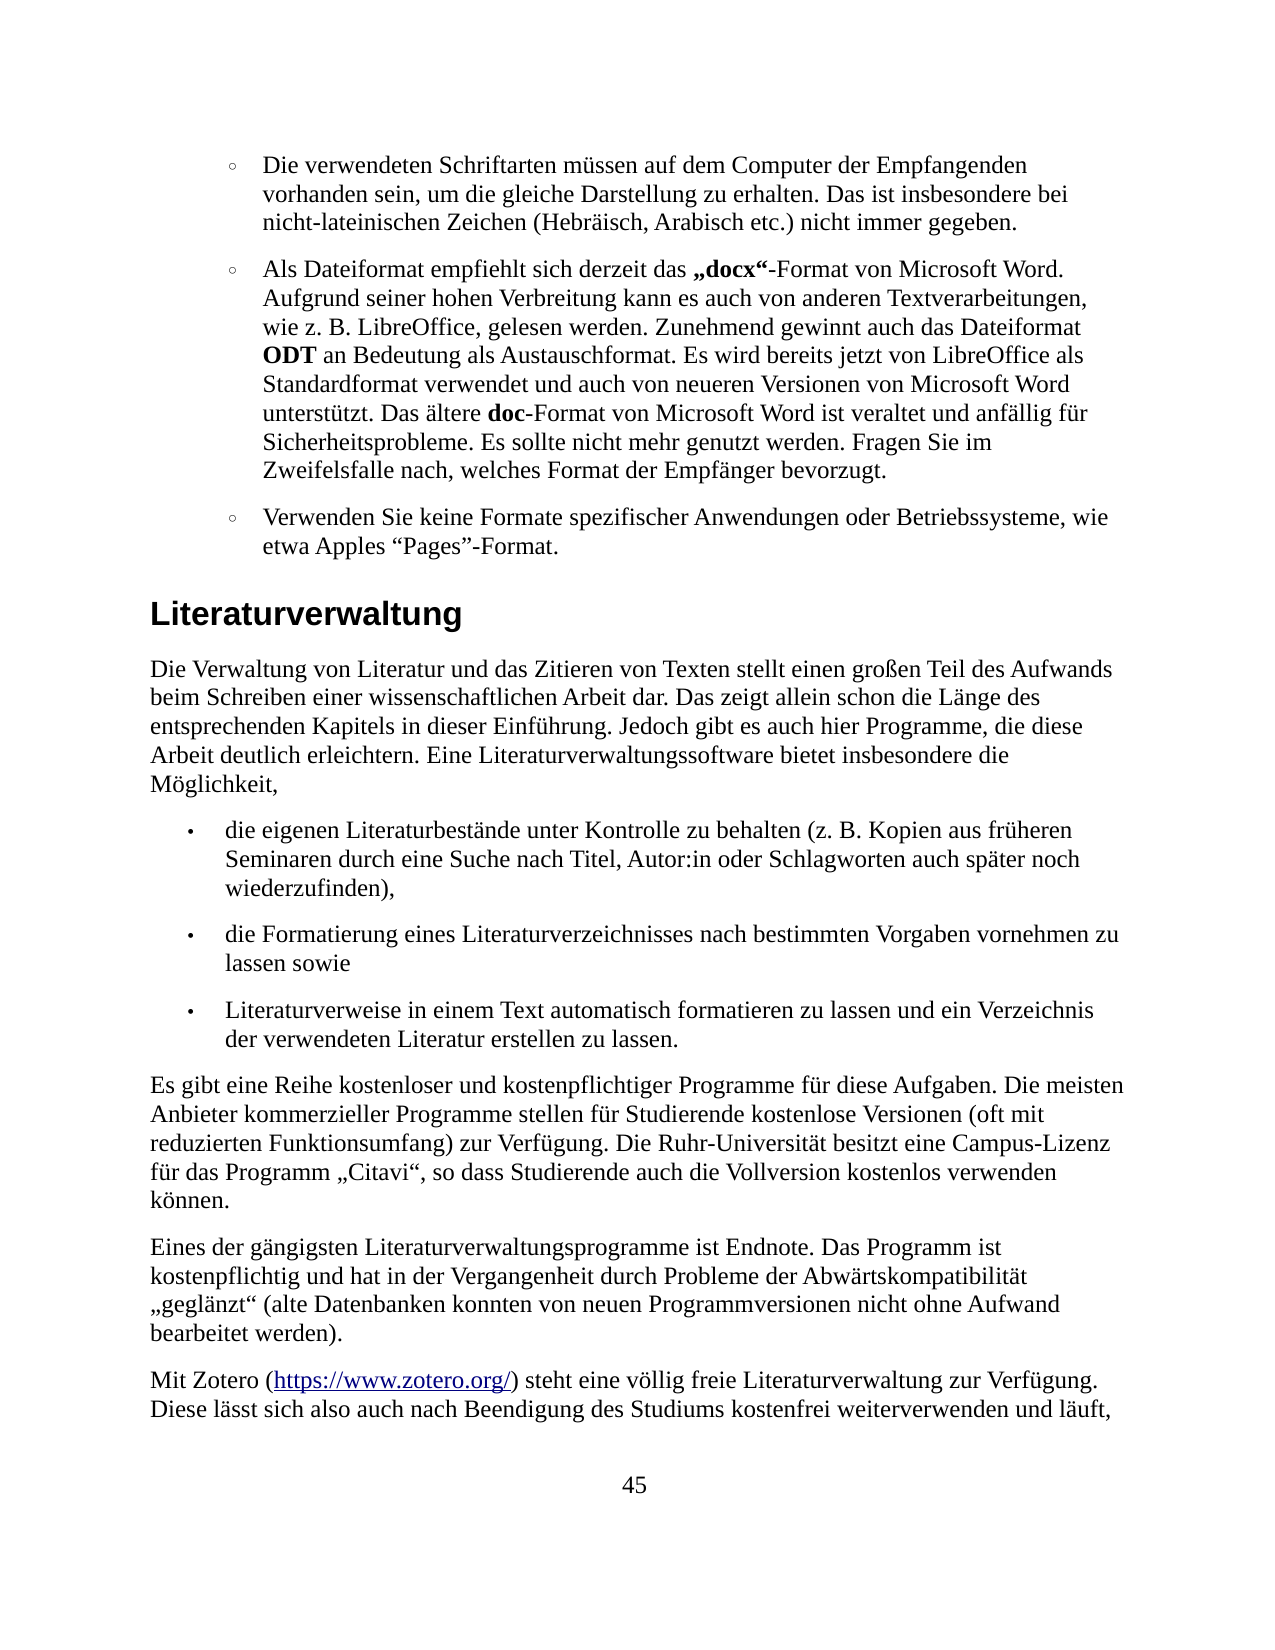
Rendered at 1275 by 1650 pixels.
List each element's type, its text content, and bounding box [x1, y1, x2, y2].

list Die verwendeten Schriftarten müssen auf dem Computer der Empfangenden vorhanden sein, um die gleiche Darstellung zu erhalten. Das ist insbesondere bei nicht-lateinischen Zeichen (Hebräisch, Arabisch etc.) nicht immer gegeben. [225, 150, 1125, 236]
list Als Dateiformat empfiehlt sich derzeit das „docx“-Format von Microsoft Word. Aufgrund seiner hohen Verbreitung kann es auch von anderen Textverarbeitungen, wie z. B. LibreOffice, gelesen werden. Zunehmend gewinnt auch das Dateiformat ODT an Bedeutung als Austauschformat. Es wird bereits jetzt von LibreOffice als Standardformat verwendet und auch von neueren Versionen von Microsoft Word unterstützt. Das ältere doc-Format von Microsoft Word ist veraltet und anfällig für Sicherheitsprobleme. Es sollte nicht mehr genutzt werden. Fragen Sie im Zweifelsfalle nach, welches Format der Empfänger bevorzugt. [225, 254, 1125, 484]
text Die Verwaltung von Literatur und das Zitieren von Texten stellt einen großen Teil des Aufwands beim Schreiben einer wissenschaftlichen Arbeit dar. Das zeigt allein schon die Länge des entsprechenden Kapitels in dieser Einführung. Jedoch gibt es auch hier Programme, die diese Arbeit deutlich erleichtern. Eine Literaturverwaltungssoftware bietet insbesondere die Möglichkeit, [150, 654, 1125, 797]
list Literaturverweise in einem Text automatisch formatieren zu lassen und ein Verzeichnis der verwendeten Literatur erstellen zu lassen. [187, 995, 1125, 1052]
list Verwenden Sie keine Formate spezifischer Anwendungen oder Betriebssysteme, wie etwa Apples “Pages”-Format. [225, 502, 1125, 559]
text Mit Zotero (https://www.zotero.org/) steht eine völlig freie Literaturverwaltung zur Verfügung. Diese lässt sich also auch nach Beendigung des Studiums kostenfrei weiterverwenden und läuft, [150, 1365, 1125, 1422]
text Es gibt eine Reihe kostenloser und kostenpflichtiger Programme für diese Aufgaben. Die meisten Anbieter kommerzieller Programme stellen für Studierende kostenlose Versionen (oft mit reduzierten Funktionsumfang) zur Verfügung. Die Ruhr-Universität besitzt eine Campus-Lizenz für das Programm „Citavi“, so dass Studierende auch die Vollversion kostenlos verwenden können. [150, 1070, 1125, 1214]
list die Formatierung eines Literaturverzeichnisses nach bestimmten Vorgaben vornehmen zu lassen sowie [187, 919, 1125, 977]
subtitle Literaturverwaltung [150, 593, 1125, 632]
list die eigenen Literaturbestände unter Kontrolle zu behalten (z. B. Kopien aus früheren Seminaren durch eine Suche nach Titel, Autor:in oder Schlagworten auch später noch wiederzufinden), [187, 815, 1125, 902]
text Eines der gängigsten Literaturverwaltungsprogramme ist Endnote. Das Programm ist kostenpflichtig und hat in der Vergangenheit durch Probleme der Abwärtskompatibilität „geglänzt“ (alte Datenbanken konnten von neuen Programmversionen nicht ohne Aufwand bearbeitet werden). [150, 1232, 1125, 1347]
